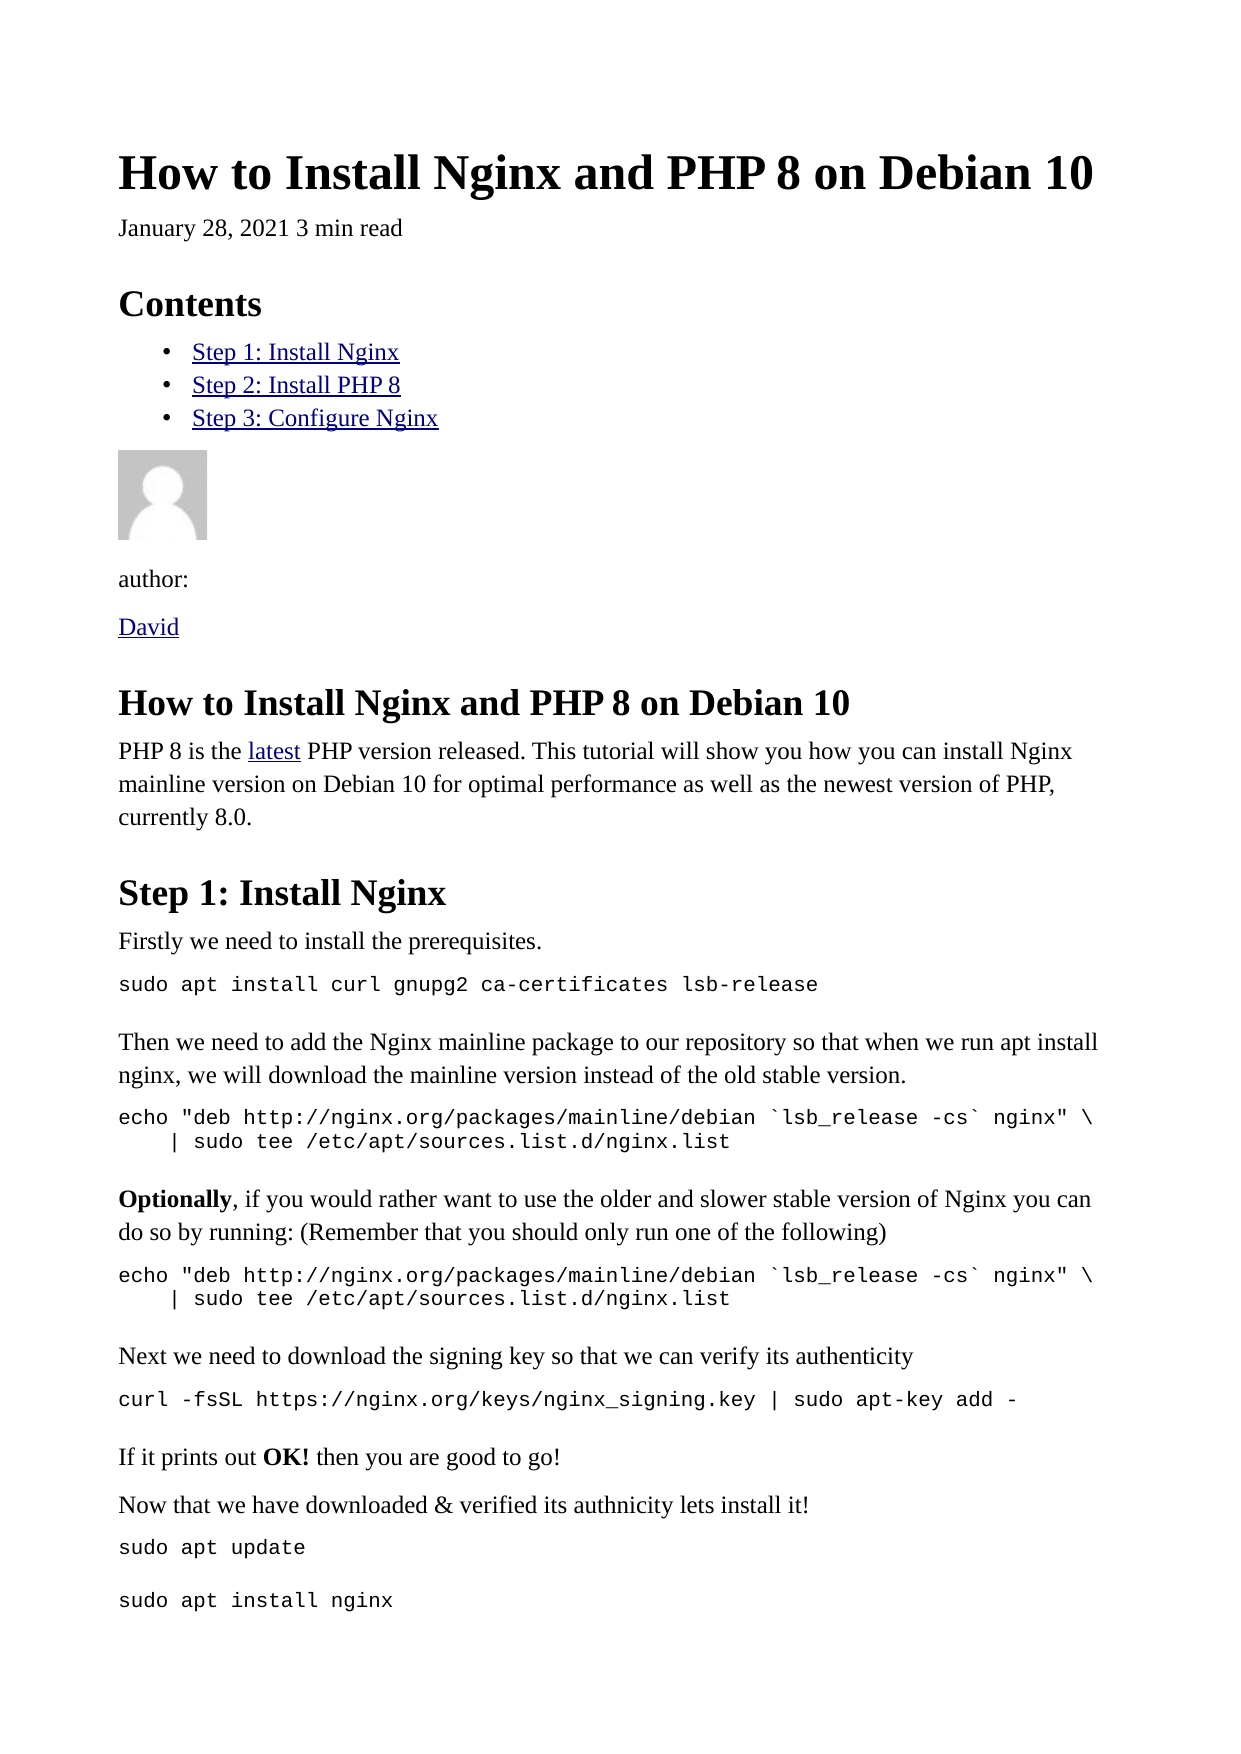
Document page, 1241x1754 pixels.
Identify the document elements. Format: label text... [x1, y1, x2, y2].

subtitle How to Install Nginx and PHP 8 on Debian 10 [118, 680, 1122, 723]
text sudo apt update [118, 1537, 1122, 1561]
text Now that we have downloaded & verified its authnicity lets install it! [118, 1490, 1122, 1518]
text January 28, 2021 3 min read [118, 213, 1122, 242]
text echo "deb http://nginx.org/packages/mainline/debian `lsb_release -cs` nginx" \ [118, 1107, 1122, 1131]
subtitle Contents [118, 282, 1122, 325]
text Firstly we need to install the prerequisites. [118, 926, 1122, 955]
list Step 1: Install Nginx [162, 337, 1122, 366]
text author: [118, 564, 1122, 593]
text curl -fsSL https://nginx.org/keys/nginx_signing.key | sudo apt-key add - [118, 1389, 1122, 1413]
text sudo apt install nginx [118, 1591, 1122, 1614]
subtitle Step 1: Install Nginx [118, 870, 1122, 913]
list Step 3: Configure Nginx [162, 403, 1122, 432]
text Optionally, if you would rather want to use the older and slower stable version of Nginx you can do so by running: (Remember that you should only run one of the following) [118, 1184, 1122, 1246]
text PHP 8 is the latest PHP version released. This tutorial will show you how you can install Nginx mainline version on Debian 10 for optimal performance as well as the newest version of PHP, currently 8.0. [118, 736, 1122, 831]
text | sudo tee /etc/apt/sources.list.d/nginx.list [118, 1131, 1122, 1154]
text Then we need to add the Nginx mainline package to our repository so that when we run apt install nginx, we will download the mainline version instead of the old stable version. [118, 1027, 1122, 1088]
picture [118, 450, 208, 540]
text | sudo tee /etc/apt/sources.list.d/nginx.list [118, 1288, 1122, 1312]
text sudo apt install curl gnupg2 ca-certificates lsb-release [118, 973, 1122, 997]
text David [118, 612, 1122, 641]
text echo "deb http://nginx.org/packages/mainline/debian `lsb_release -cs` nginx" \ [118, 1265, 1122, 1288]
text If it prints out OK! then you are good to go! [118, 1442, 1122, 1471]
list Step 2: Install PHP 8 [162, 370, 1122, 399]
subtitle How to Install Nginx and PHP 8 on Debian 10 [118, 143, 1122, 201]
text Next we need to download the signing key so that we can verify its authenticity [118, 1341, 1122, 1370]
